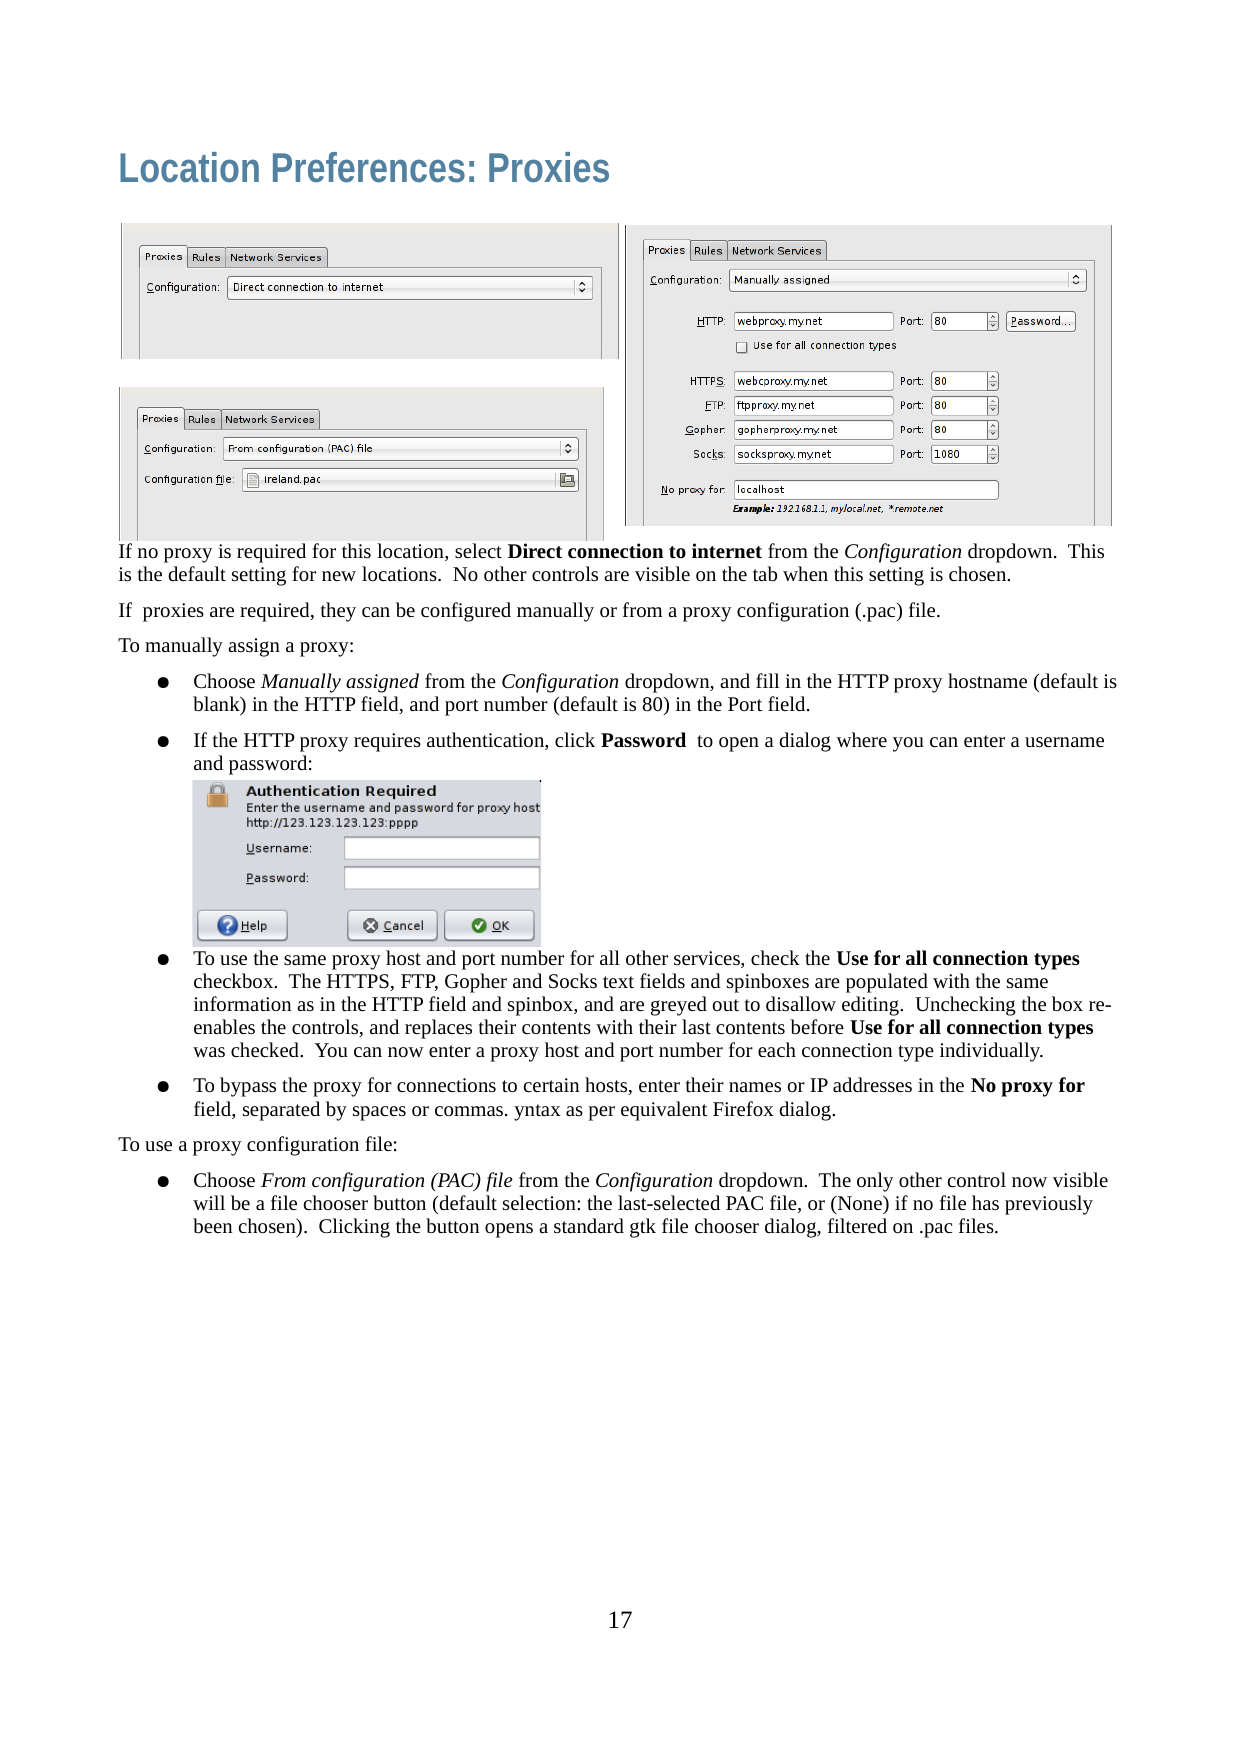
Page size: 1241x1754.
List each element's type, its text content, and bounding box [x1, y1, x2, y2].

list If the HTTP proxy requires authentication, click Password to open a dialog where you can enter a username and password: [156, 728, 1122, 774]
list Choose Manually assigned from the Configuration dropdown, and fill in the HTTP proxy hostname (default is blank) in the HTTP field, and port number (default is 80) in the Port field. [156, 670, 1122, 716]
picture [121, 223, 619, 359]
text If proxies are required, they can be configured manually or from a proxy configuration (.pac) file. [118, 599, 1122, 622]
text To use a proxy configuration file: [118, 1133, 1122, 1156]
subtitle Location Preferences: Proxies [118, 143, 1122, 191]
text If no proxy is required for this location, select Direct connection to internet from the Configuration dropdown. This is the default setting for new locations. No other controls are visible on the tab when this setting is chosen. [118, 203, 1122, 586]
list To bypass the proxy for connections to certain hosts, enter their names or IP addresses in the No proxy for field, separated by spaces or commas. yntax as per equivalent Firefox dialog. [156, 1074, 1122, 1120]
picture [192, 780, 542, 947]
text To manually assign a proxy: [118, 634, 1122, 657]
list Choose From configuration (PAC) file from the Configuration dropdown. The only other control now visible will be a file chooser button (default selection: the last-selected PAC file, or (None) if no file has previously been chosen). Clicking the button opens a standard gtk file chooser dialog, filtered on .pac files. [156, 1168, 1122, 1237]
picture [625, 225, 1112, 526]
picture [119, 387, 604, 541]
